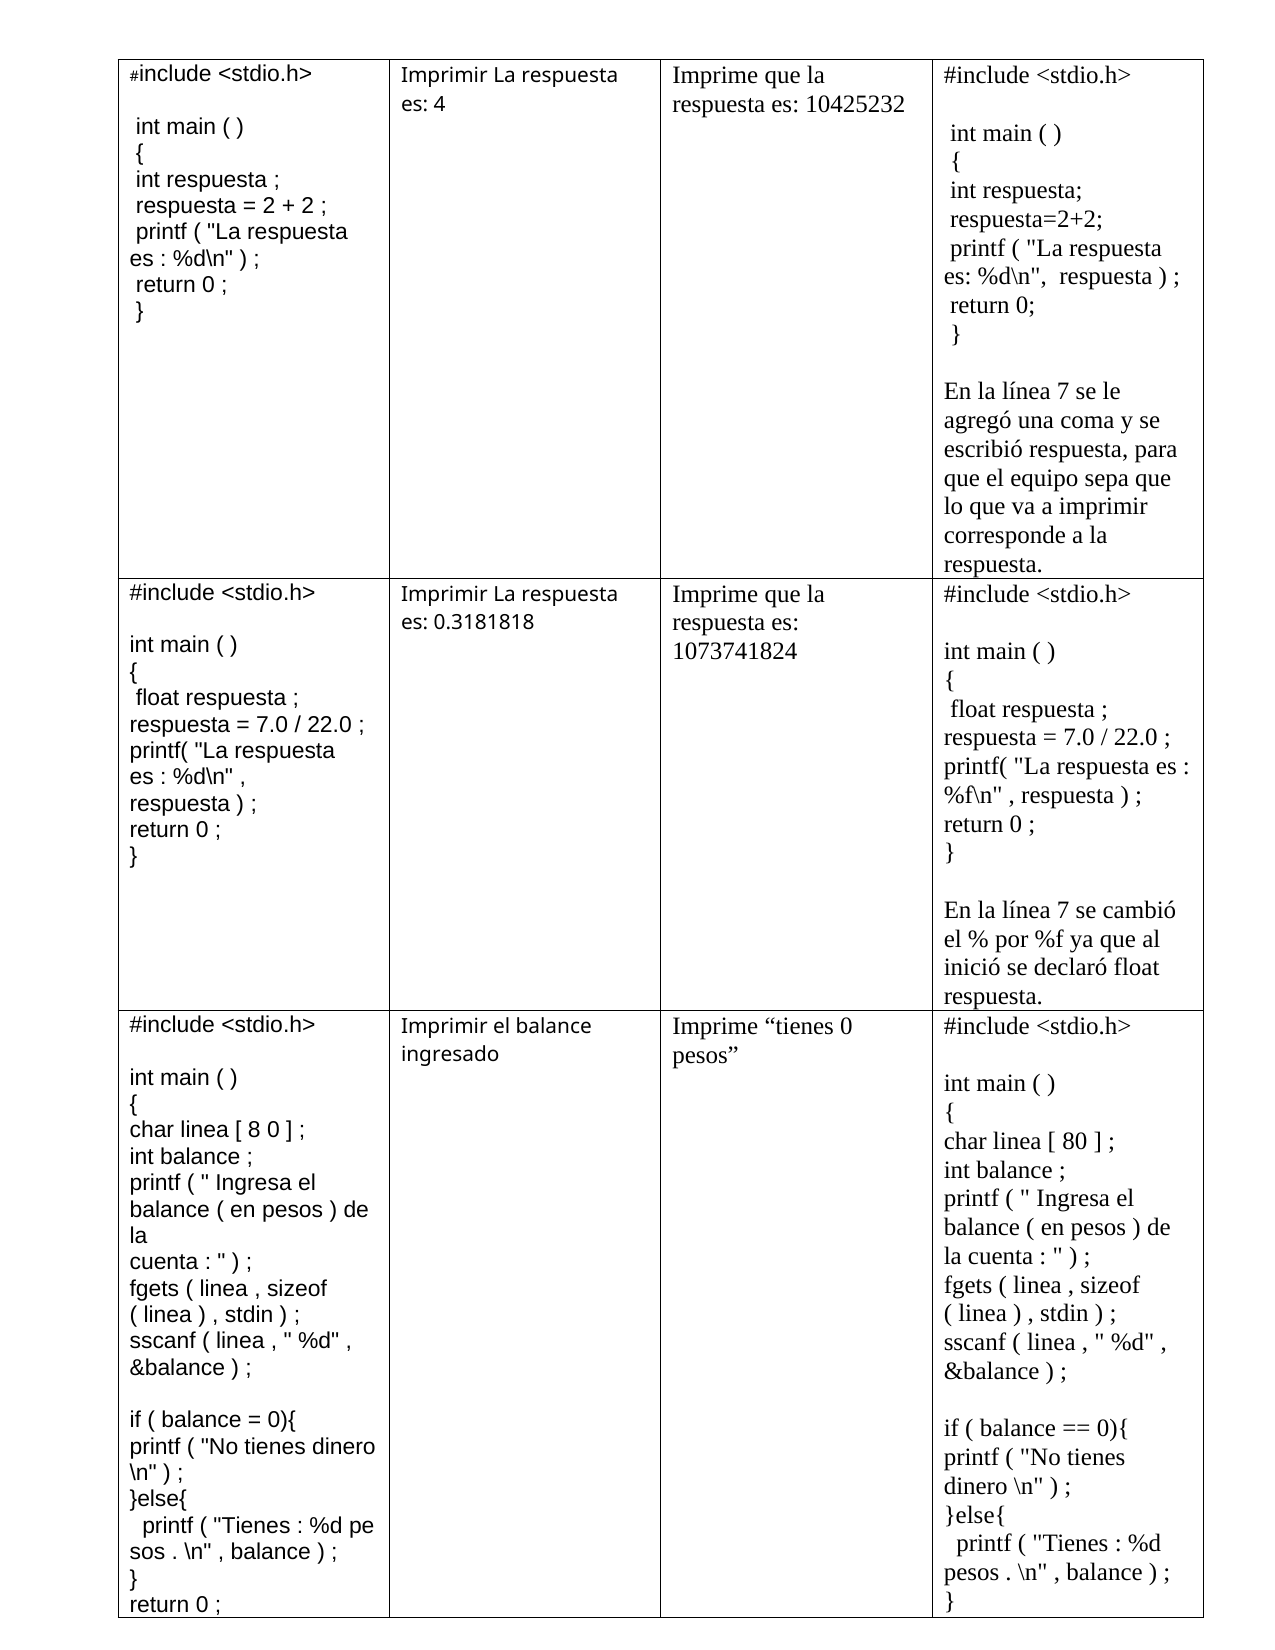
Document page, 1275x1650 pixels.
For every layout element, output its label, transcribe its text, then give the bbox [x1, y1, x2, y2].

table_cell #include <stdio.h> int main ( ) { char linea [ 80 ] ; int balance ; printf ( " Ingresa el balance ( en pesos ) de la cuenta : " ) ; fgets ( linea , sizeof ( linea ) , stdin ) ; sscanf ( linea , " %d" , &balance ) ; if ( balance == 0){ printf ( "No tienes dinero \n" ) ; }else{ printf ( "Tienes : %d pesos . \n" , balance ) ; } [933, 1011, 1203, 1617]
table_cell Imprime “tienes 0 pesos” [661, 1011, 932, 1617]
table_cell #include <stdio.h> int main ( ) { int respuesta; respuesta=2+2; printf ( "La respuesta es: %d\n", respuesta ) ; return 0; } En la línea 7 se le agregó una coma y se escribió respuesta, para que el equipo sepa que lo que va a imprimir corresponde a la respuesta. [933, 60, 1203, 578]
table_cell Imprimir La respuesta es: 4 [390, 60, 660, 578]
table_cell Imprimir La respuesta es: 0.3181818 [390, 579, 660, 1010]
table_cell Imprime que la respuesta es: 10425232 [661, 60, 932, 578]
table_cell #include <stdio.h> int main ( ) { char linea [ 8 0 ] ; int balance ; printf ( " Ingresa el balance ( en pesos ) de la cuenta : " ) ; fgets ( linea , sizeof ( linea ) , stdin ) ; sscanf ( linea , " %d" , &balance ) ; if ( balance = 0){ printf ( "No tienes dinero \n" ) ; }else{ printf ( "Tienes : %d pe sos . \n" , balance ) ; } return 0 ; [119, 1011, 389, 1617]
table_cell #include <stdio.h> int main ( ) { float respuesta ; respuesta = 7.0 / 22.0 ; printf( "La respuesta es : %d\n" , respuesta ) ; return 0 ; } [119, 579, 389, 1010]
table_cell Imprime que la respuesta es: 1073741824 [661, 579, 932, 1010]
table_cell Imprimir el balance ingresado [390, 1011, 660, 1617]
table_cell #include <stdio.h> int main ( ) { float respuesta ; respuesta = 7.0 / 22.0 ; printf( "La respuesta es : %f\n" , respuesta ) ; return 0 ; } En la línea 7 se cambió el % por %f ya que al inició se declaró float respuesta. [933, 579, 1203, 1010]
table_cell #include <stdio.h> int main ( ) { int respuesta ; respuesta = 2 + 2 ; printf ( "La respuesta es : %d\n" ) ; return 0 ; } [119, 60, 389, 578]
